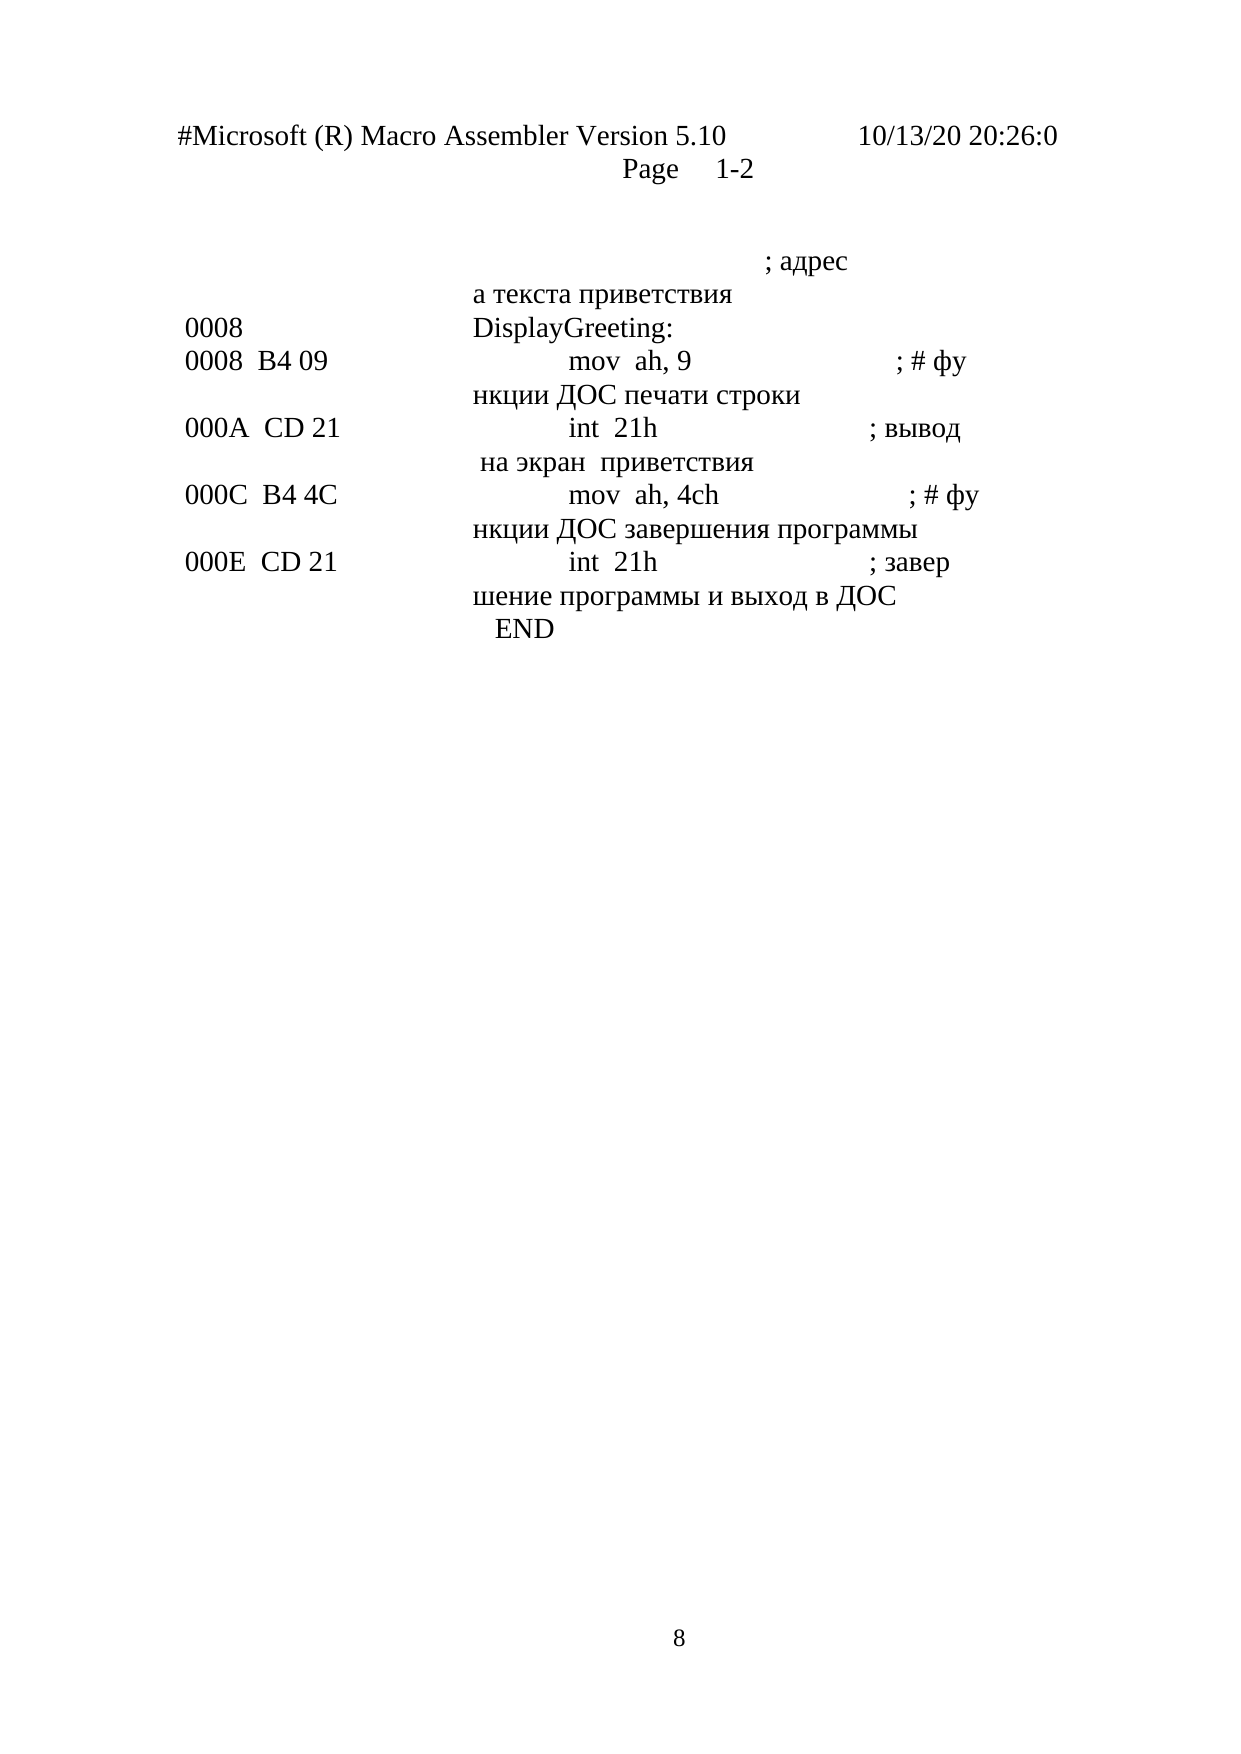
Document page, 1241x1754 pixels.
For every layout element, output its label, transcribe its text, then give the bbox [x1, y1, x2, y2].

text а текста приветствия [177, 276, 1181, 310]
text на экран приветствия [177, 444, 1181, 477]
text Page 1-2 [177, 152, 1181, 185]
text 0008 DisplayGreeting: [177, 310, 1181, 343]
text 0008 B4 09 mov ah, 9 ; # фу [177, 343, 1181, 377]
text 000A CD 21 int 21h ; вывод [177, 410, 1181, 444]
text 000E CD 21 int 21h ; завер [177, 544, 1181, 578]
text нкции ДОС печати строки [177, 377, 1181, 410]
text шение программы и выход в ДОС [177, 578, 1181, 612]
text ; адрес [177, 243, 1181, 276]
text 000C B4 4C mov ah, 4ch ; # фу [177, 477, 1181, 511]
text #Microsoft (R) Macro Assembler Version 5.10 10/13/20 20:26:0 [177, 118, 1181, 152]
text END [177, 612, 1181, 645]
text нкции ДОС завершения программы [177, 511, 1181, 544]
